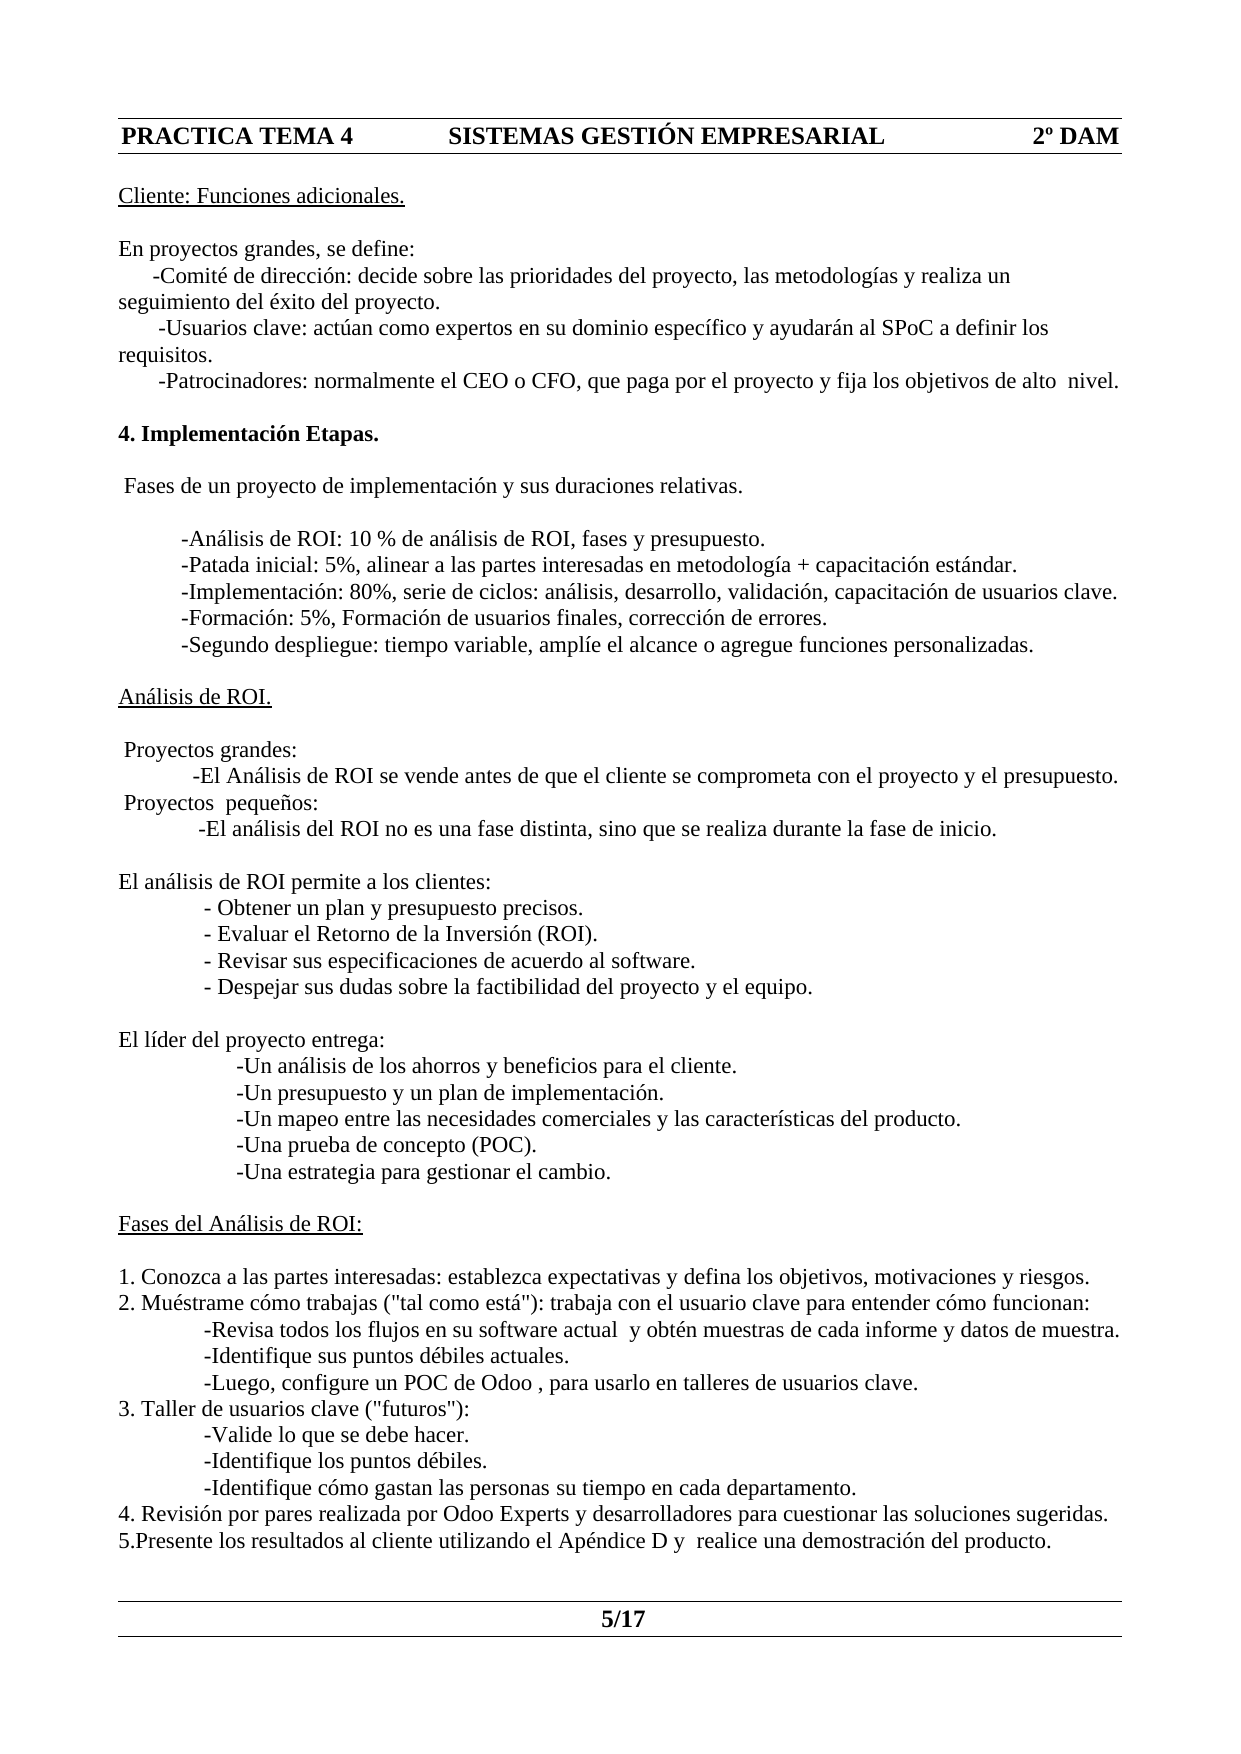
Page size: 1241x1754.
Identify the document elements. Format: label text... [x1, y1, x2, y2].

text - Despejar sus dudas sobre la factibilidad del proyecto y el equipo. [118, 973, 1122, 999]
text El líder del proyecto entrega: [118, 1026, 1122, 1052]
text 1. Conozca a las partes interesadas: establezca expectativas y defina los objetivos, motivaciones y riesgos. [118, 1263, 1122, 1289]
text 5.Presente los resultados al cliente utilizando el Apéndice D y realice una demostración del producto. [118, 1527, 1122, 1553]
text -Revisa todos los flujos en su software actual y obtén muestras de cada informe y datos de muestra. -Identifique sus puntos débiles actuales. [118, 1316, 1122, 1368]
text -Un análisis de los ahorros y beneficios para el cliente. [118, 1052, 1122, 1079]
text El análisis de ROI permite a los clientes: [118, 868, 1122, 894]
text -Valide lo que se debe hacer. [118, 1421, 1122, 1448]
text -El análisis del ROI no es una fase distinta, sino que se realiza durante la fase de inicio. [118, 815, 1122, 841]
text 2. Muéstrame cómo trabajas ("tal como está"): trabaja con el usuario clave para entender cómo funcionan: [118, 1289, 1122, 1316]
text Análisis de ROI. [118, 683, 1122, 710]
text Cliente: Funciones adicionales. [118, 183, 1122, 209]
text -Patada inicial: 5%, alinear a las partes interesadas en metodología + capacitación estándar. [118, 552, 1122, 578]
text -Una prueba de concepto (POC). [118, 1131, 1122, 1158]
text Fases de un proyecto de implementación y sus duraciones relativas. [118, 472, 1122, 499]
text -Un mapeo entre las necesidades comerciales y las características del producto. [118, 1105, 1122, 1131]
text Fases del Análisis de ROI: [118, 1210, 1122, 1237]
text Proyectos pequeños: [118, 789, 1122, 815]
text -Análisis de ROI: 10 % de análisis de ROI, fases y presupuesto. [118, 525, 1122, 552]
text -Identifique cómo gastan las personas su tiempo en cada departamento. [118, 1474, 1122, 1500]
text -Segundo despliegue: tiempo variable, amplíe el alcance o agregue funciones personalizadas. [118, 631, 1122, 657]
text En proyectos grandes, se define: [118, 235, 1122, 262]
text - Obtener un plan y presupuesto precisos. [118, 894, 1122, 921]
text -Un presupuesto y un plan de implementación. [118, 1079, 1122, 1105]
text -Luego, configure un POC de Odoo , para usarlo en talleres de usuarios clave. [118, 1368, 1122, 1395]
text -Implementación: 80%, serie de ciclos: análisis, desarrollo, validación, capacitación de usuarios clave. [118, 578, 1122, 604]
text 4. Revisión por pares realizada por Odoo Experts y desarrolladores para cuestionar las soluciones sugeridas. [118, 1500, 1122, 1527]
text Proyectos grandes: [118, 736, 1122, 762]
text -Patrocinadores: normalmente el CEO o CFO, que paga por el proyecto y fija los objetivos de alto nivel. [118, 367, 1122, 393]
text -El Análisis de ROI se vende antes de que el cliente se comprometa con el proyecto y el presupuesto. [118, 762, 1122, 789]
text -Usuarios clave: actúan como expertos en su dominio específico y ayudarán al SPoC a definir los requisitos. [118, 314, 1122, 367]
text - Revisar sus especificaciones de acuerdo al software. [118, 947, 1122, 973]
text -Una estrategia para gestionar el cambio. [118, 1158, 1122, 1184]
text -Formación: 5%, Formación de usuarios finales, corrección de errores. [118, 604, 1122, 631]
text 4. Implementación Etapas. [118, 420, 1122, 446]
text - Evaluar el Retorno de la Inversión (ROI). [118, 921, 1122, 947]
text -Comité de dirección: decide sobre las prioridades del proyecto, las metodologías y realiza un seguimiento del éxito del proyecto. [118, 262, 1122, 314]
text 3. Taller de usuarios clave ("futuros"): [118, 1395, 1122, 1421]
text -Identifique los puntos débiles. [118, 1448, 1122, 1474]
